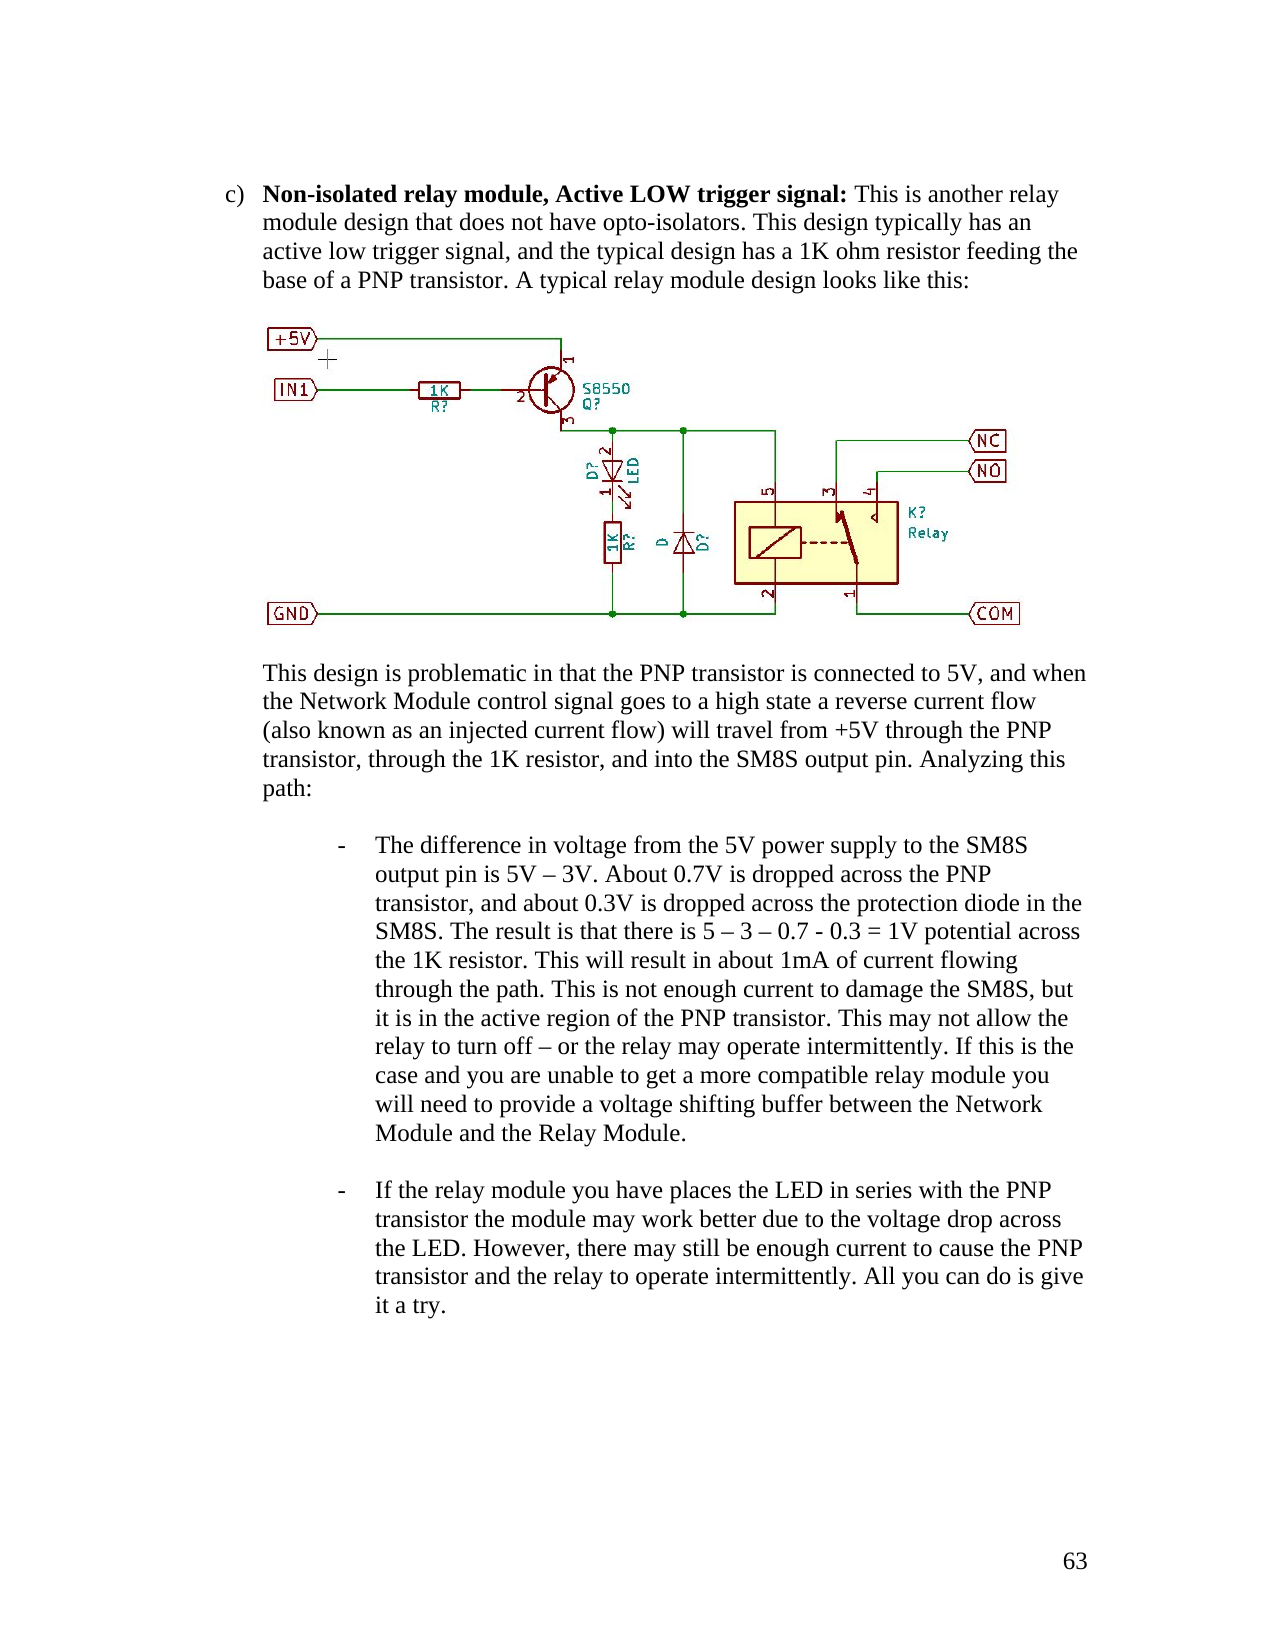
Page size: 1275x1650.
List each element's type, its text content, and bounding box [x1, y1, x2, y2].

list The difference in voltage from the 5V power supply to the SM8S output pin is 5V – 3V. About 0.7V is dropped across the PNP transistor, and about 0.3V is dropped across the protection diode in the SM8S. The result is that there is 5 – 3 – 0.7 - 0.3 = 1V potential across the 1K resistor. This will result in about 1mA of current flowing through the path. This is not enough current to damage the SM8S, but it is in the active region of the PNP transistor. This may not allow the relay to turn off – or the relay may operate intermittently. If this is the case and you are unable to get a more compatible relay module you will need to provide a voltage shifting buffer between the Network Module and the Relay Module. [337, 830, 1087, 1146]
text This design is problematic in that the PNP transistor is connected to 5V, and when the Network Module control signal goes to a high state a reverse current flow (also known as an injected current flow) will travel from +5V through the PNP transistor, through the 1K resistor, and into the SM8S output pin. Analyzing this path: [262, 658, 1087, 801]
list Non-isolated relay module, Active LOW trigger signal: This is another relay module design that does not have opto-isolators. This design typically has an active low trigger signal, and the typical design has a 1K ohm resistor feeding the base of a PNP transistor. A typical relay module design looks like this: [225, 179, 1087, 294]
list If the relay module you have places the LED in series with the PNP transistor the module may work better due to the voltage drop across the LED. However, there may still be enough current to cause the PNP transistor and the relay to operate intermittently. All you can do is give it a try. [337, 1175, 1087, 1319]
picture [262, 322, 1024, 629]
